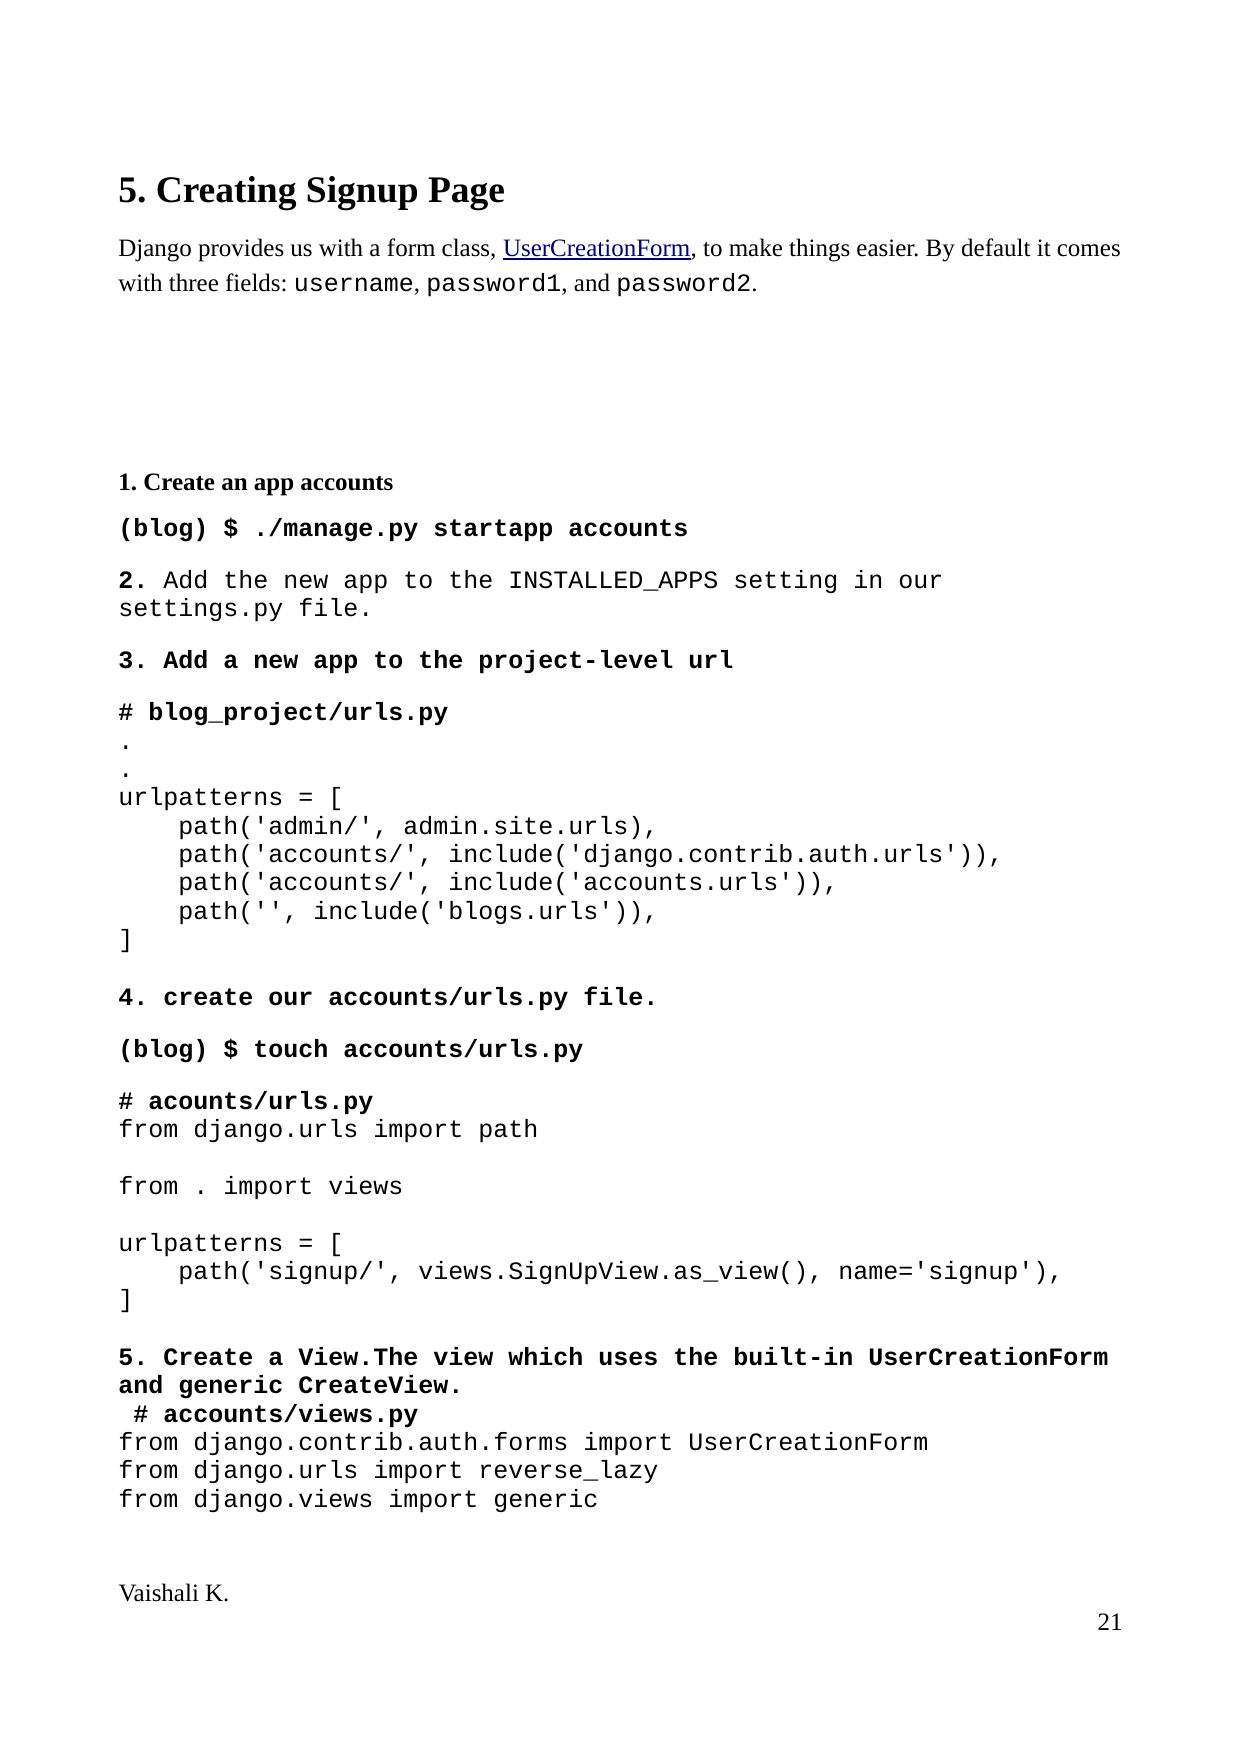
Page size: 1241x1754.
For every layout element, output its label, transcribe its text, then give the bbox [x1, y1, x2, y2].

text path('', include('blogs.urls')), [118, 898, 1122, 927]
text urlpatterns = [ [118, 785, 1122, 813]
text path('admin/', admin.site.urls), [118, 813, 1122, 842]
text 2. Add the new app to the INSTALLED_APPS setting in our settings.py file. [118, 568, 1122, 624]
text Django provides us with a form class, UserCreationForm, to make things easier. By default it comes with three fields: username, password1, and password2. [118, 233, 1122, 299]
text (blog) $ ./manage.py startapp accounts [118, 516, 1122, 544]
text from . import views [118, 1173, 1122, 1202]
text path('signup/', views.SignUpView.as_view(), name='signup'), [118, 1258, 1122, 1287]
text from django.contrib.auth.forms import UserCreationForm [118, 1429, 1122, 1458]
text path('accounts/', include('django.contrib.auth.urls')), [118, 842, 1122, 870]
text from django.views import generic [118, 1486, 1122, 1514]
text # blog_project/urls.py [118, 700, 1122, 728]
text 3. Add a new app to the project-level url [118, 648, 1122, 676]
text path('accounts/', include('accounts.urls')), [118, 870, 1122, 898]
text 4. create our accounts/urls.py file. [118, 984, 1122, 1013]
text from django.urls import reverse_lazy [118, 1458, 1122, 1486]
text ] [118, 1287, 1122, 1315]
text urlpatterns = [ [118, 1230, 1122, 1258]
text from django.urls import path [118, 1117, 1122, 1145]
text 5. Create a View.The view which uses the built-in UserCreationForm and generic CreateView. [118, 1344, 1122, 1401]
text 1. Create an app accounts [118, 467, 1122, 495]
text # acounts/urls.py [118, 1088, 1122, 1117]
text (blog) $ touch accounts/urls.py [118, 1036, 1122, 1065]
text 5. Creating Signup Page [118, 167, 1122, 210]
text ] [118, 927, 1122, 955]
text . [118, 757, 1122, 785]
text # accounts/views.py [118, 1401, 1122, 1429]
text . [118, 728, 1122, 757]
